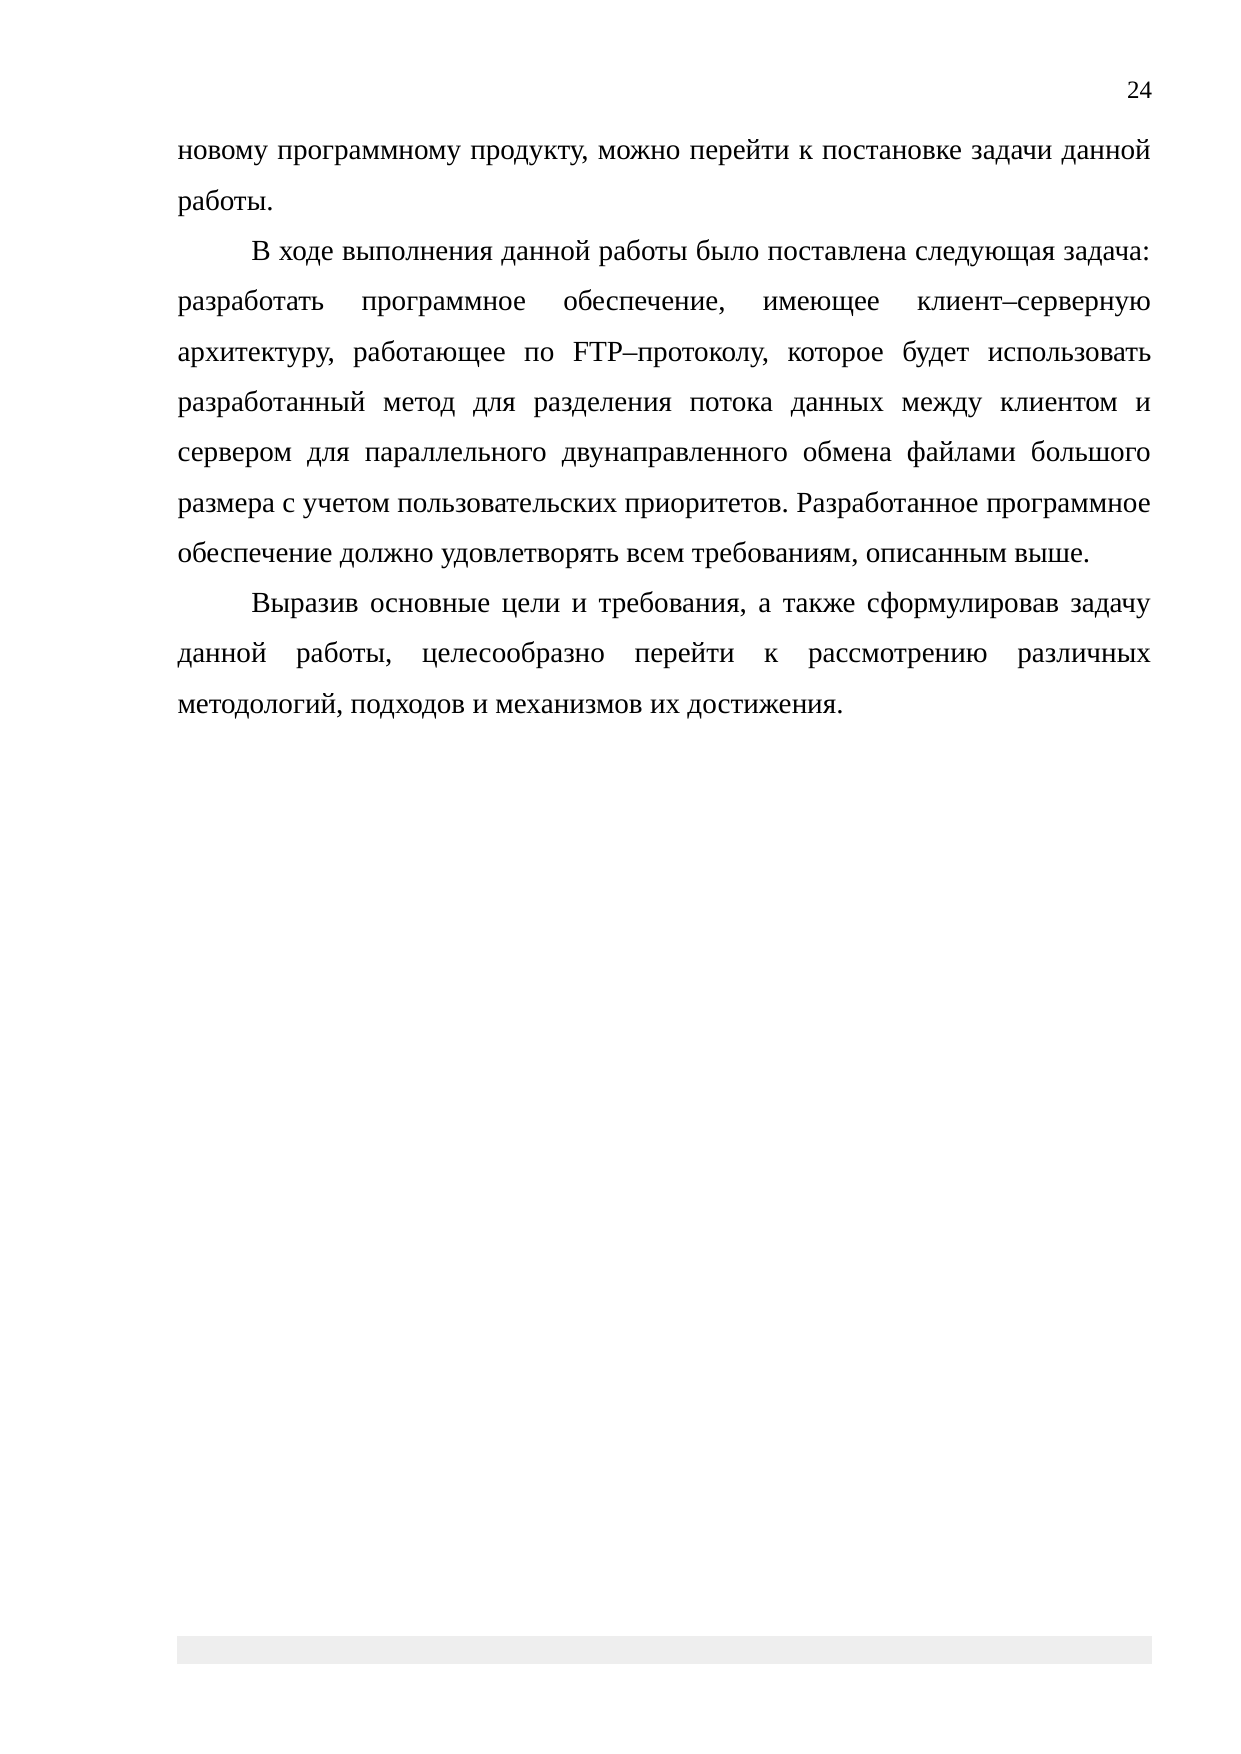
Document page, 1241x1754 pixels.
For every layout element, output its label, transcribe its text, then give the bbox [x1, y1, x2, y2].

text В ходе выполнения данной работы было поставлена следующая задача: разработать программное обеспечение, имеющее клиент–серверную архитектуру, работающее по FTP–протоколу, которое будет использовать разработанный метод для разделения потока данных между клиентом и сервером для параллельного двунаправленного обмена файлами большого размера с учетом пользовательских приоритетов. Разработанное программное обеспечение должно удовлетворять всем требованиям, описанным выше. [177, 233, 1152, 568]
text новому программному продукту, можно перейти к постановке задачи данной работы. [177, 132, 1152, 216]
text Выразив основные цели и требования, а также сформулировав задачу данной работы, целесообразно перейти к рассмотрению различных методологий, подходов и механизмов их достижения. [177, 585, 1152, 719]
